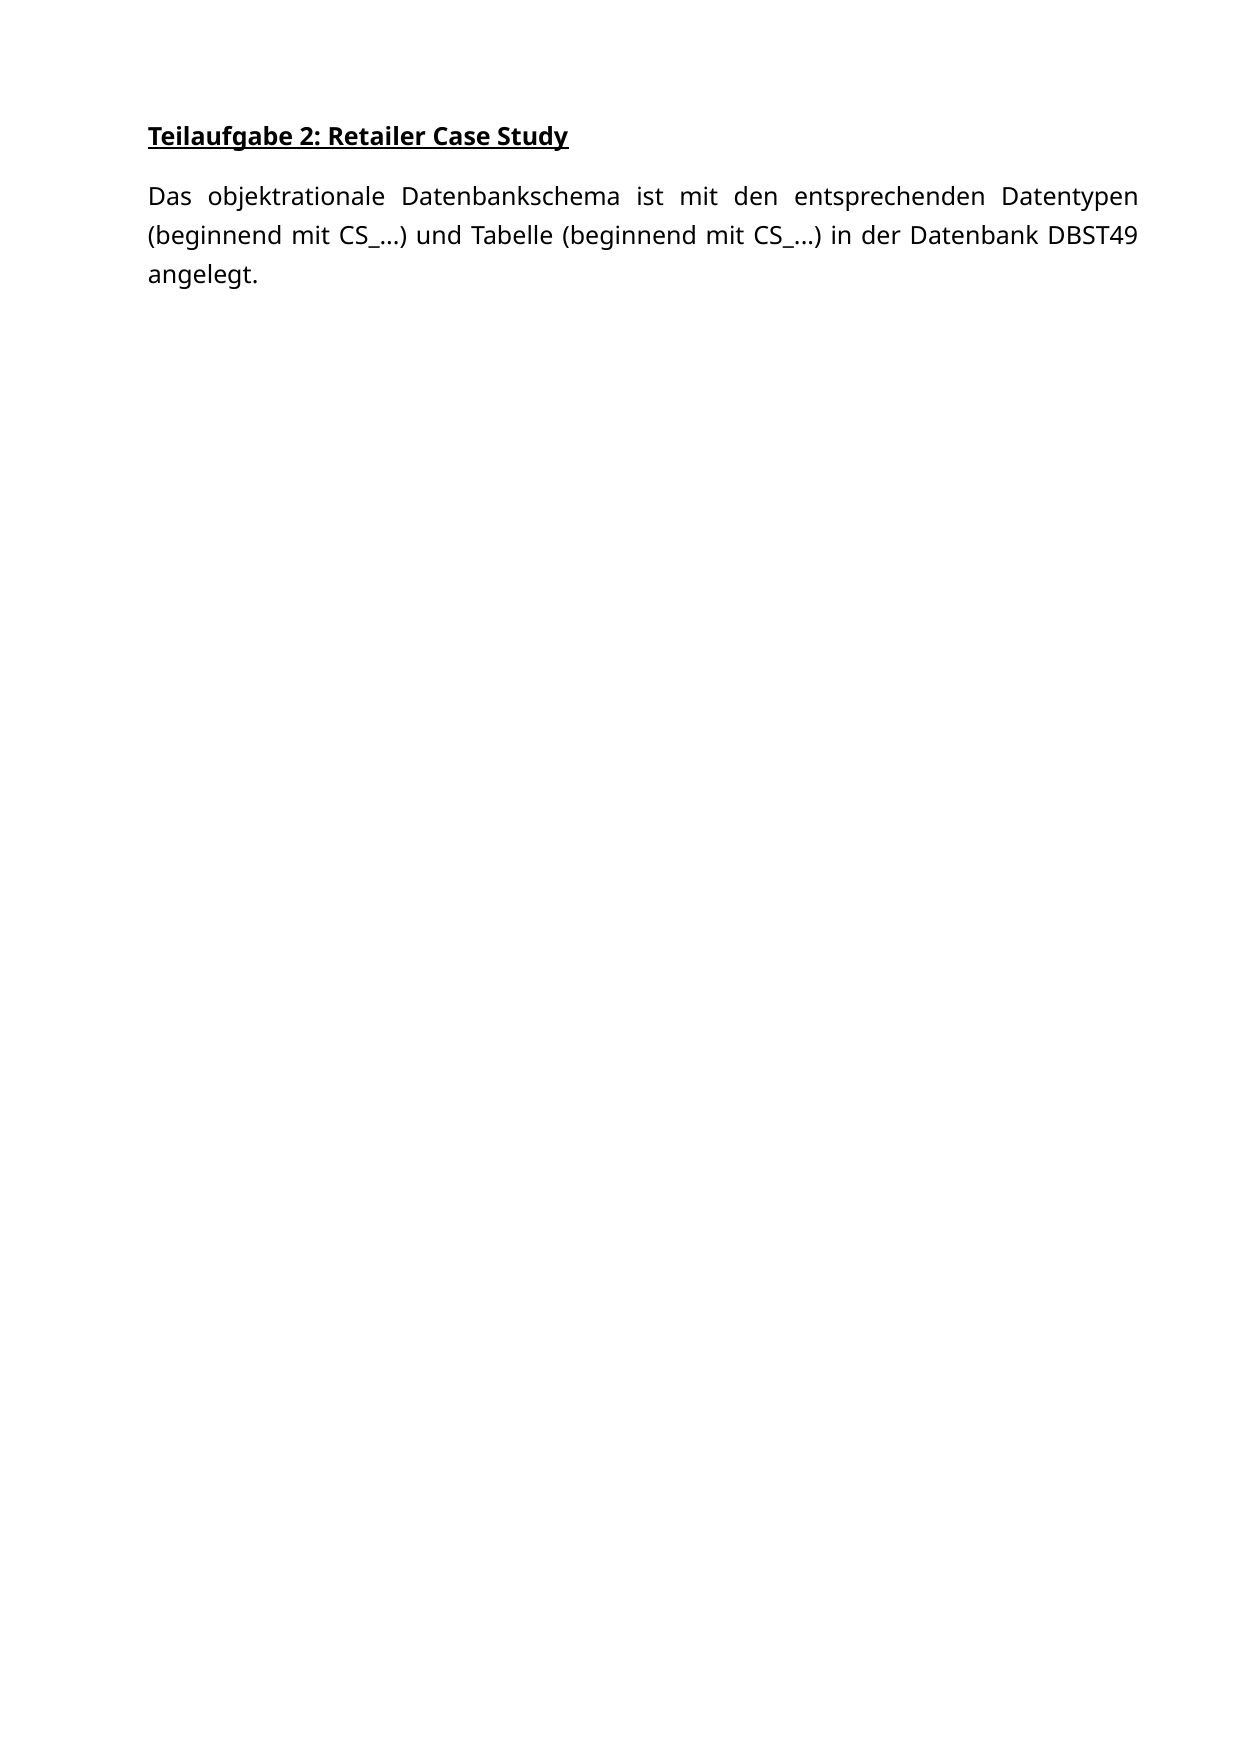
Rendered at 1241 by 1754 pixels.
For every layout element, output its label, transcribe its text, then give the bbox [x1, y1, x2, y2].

text Teilaufgabe 2: Retailer Case Study [148, 118, 1140, 152]
text Das objektrationale Datenbankschema ist mit den entsprechenden Datentypen (beginnend mit CS_...) und Tabelle (beginnend mit CS_...) in der Datenbank DBST49 angelegt. [148, 178, 1140, 291]
